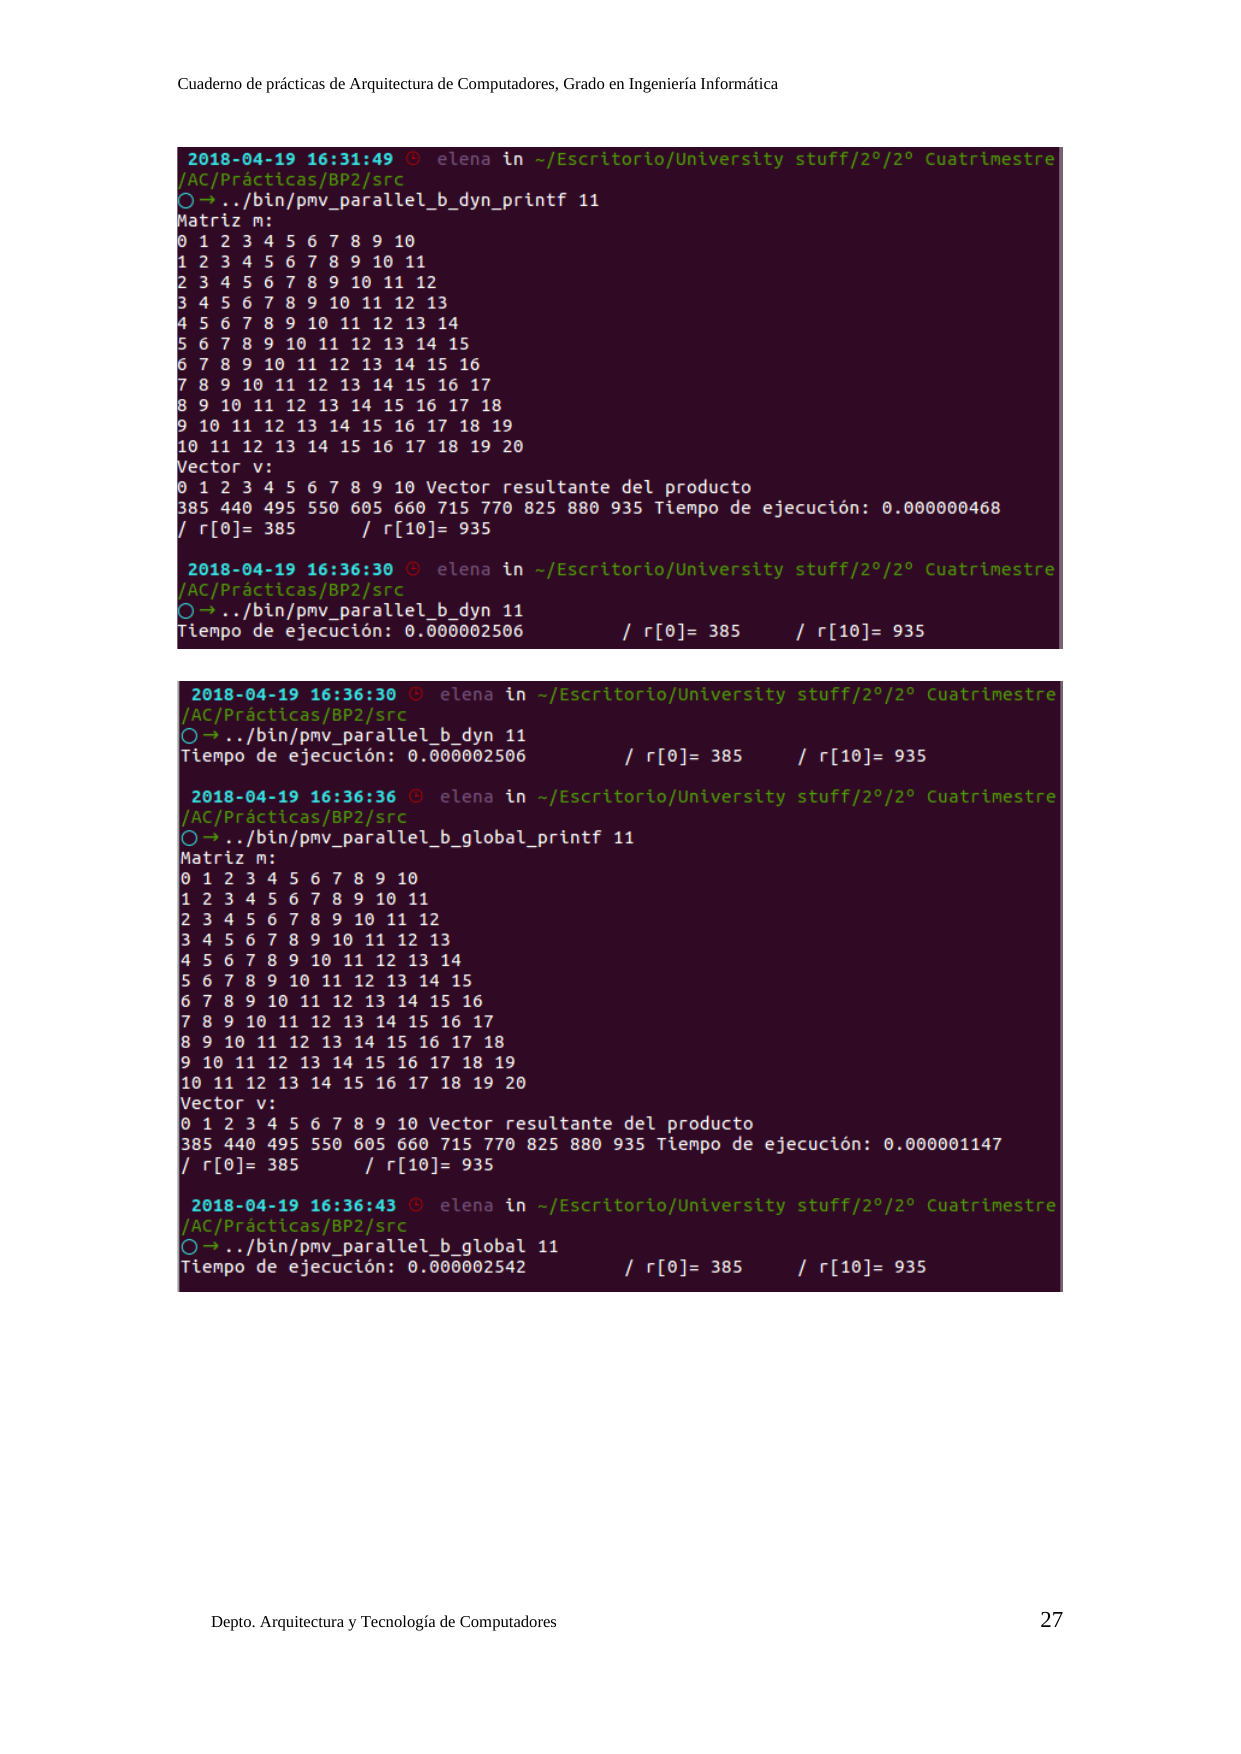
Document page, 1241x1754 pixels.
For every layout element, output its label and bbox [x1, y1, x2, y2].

picture [177, 681, 1063, 1292]
picture [177, 147, 1063, 649]
